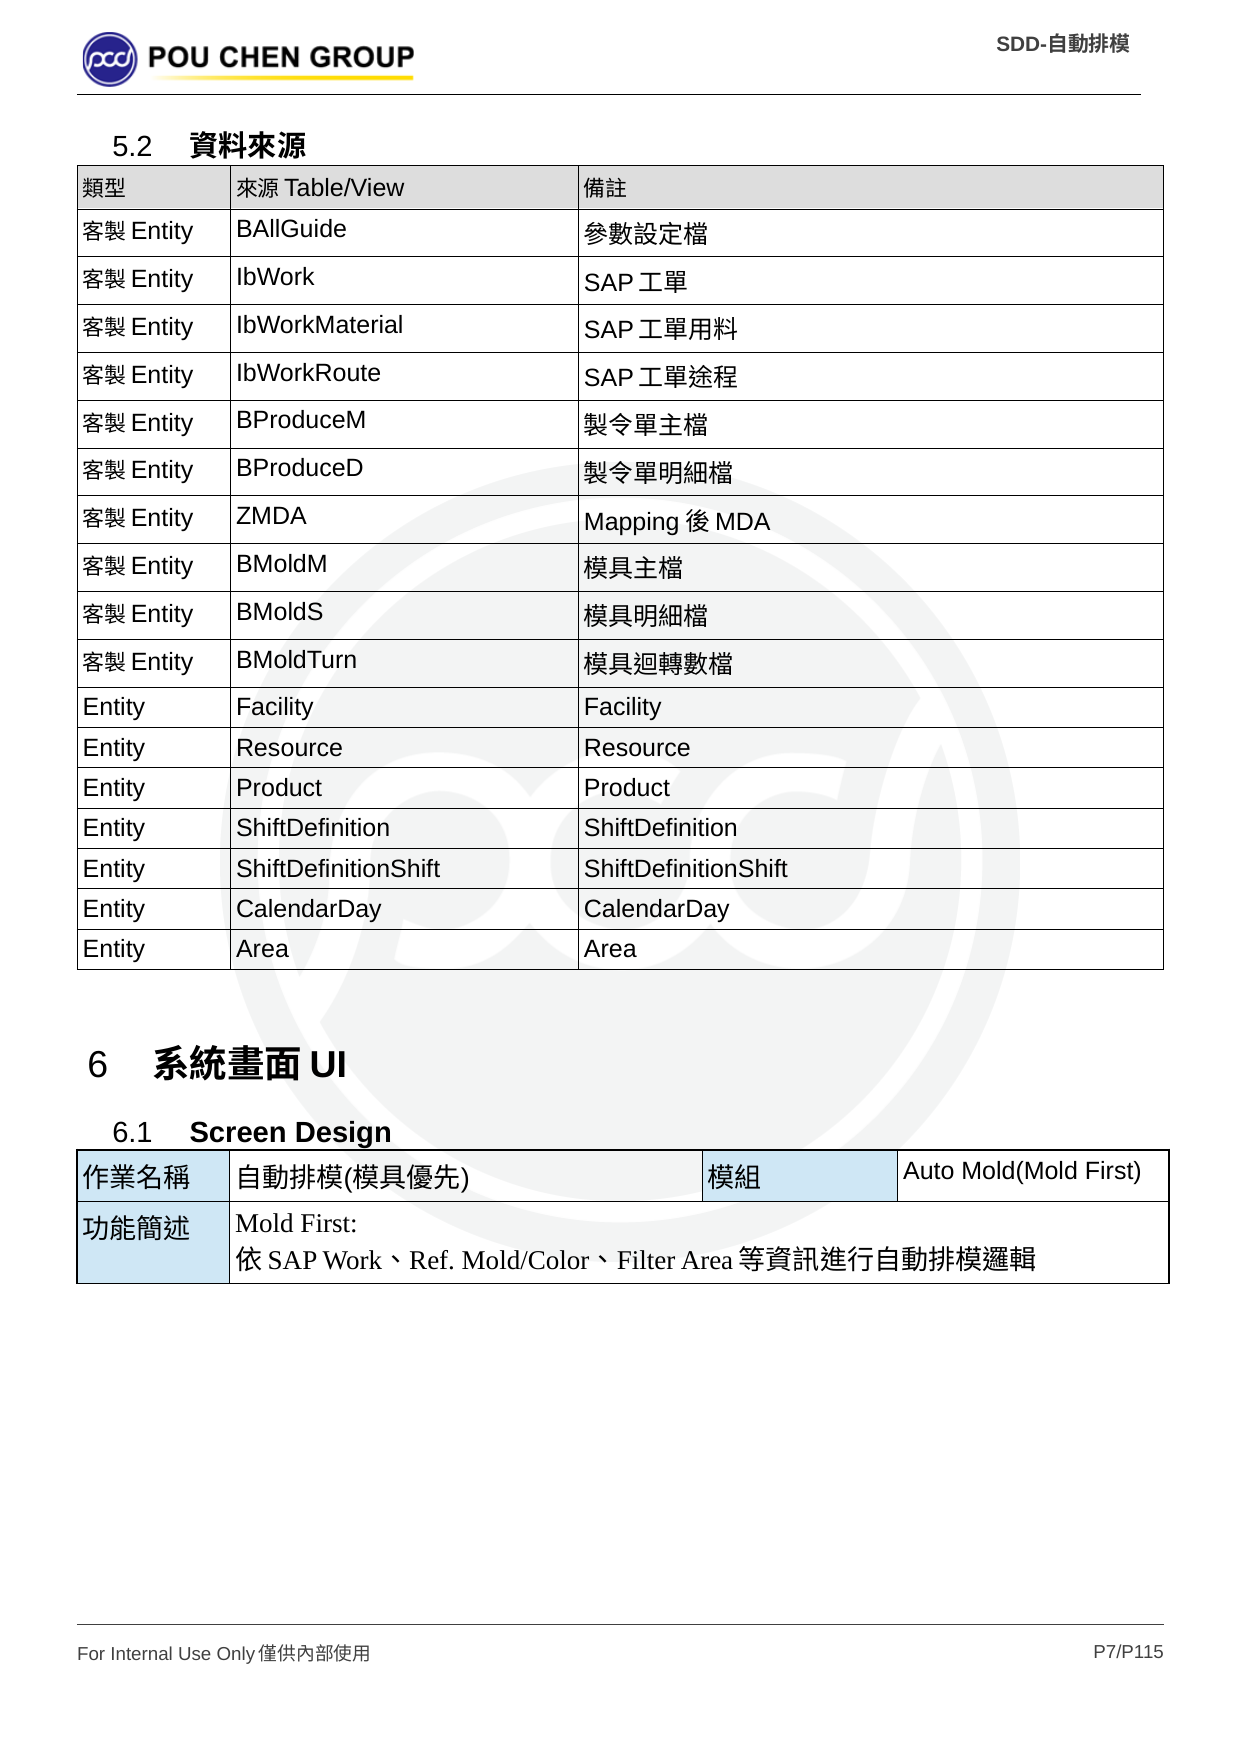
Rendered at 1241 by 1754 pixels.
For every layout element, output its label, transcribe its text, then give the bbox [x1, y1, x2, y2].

table_header Auto Mold(Mold First) [898, 1151, 1168, 1201]
table_cell CalendarDay [231, 889, 578, 928]
table_cell 客製Entity [78, 496, 230, 543]
table_cell Area [231, 930, 578, 969]
table_header 模組 [703, 1151, 897, 1201]
table_cell Product [231, 768, 578, 807]
table_cell 客製Entity [78, 640, 230, 687]
table_cell SAP工單 [579, 257, 1163, 304]
table_cell IbWork [231, 257, 578, 304]
table_header 作業名稱 [78, 1151, 229, 1201]
table_cell 模具明細檔 [579, 592, 1163, 639]
table_cell 功能簡述 [78, 1202, 229, 1283]
table_cell Entity [78, 889, 230, 928]
table_cell 客製Entity [78, 449, 230, 495]
table_cell 客製Entity [78, 210, 230, 256]
table_cell 客製Entity [78, 353, 230, 400]
table_cell BProduceM [231, 401, 578, 447]
table_cell 客製Entity [78, 401, 230, 447]
table_cell Entity [78, 809, 230, 848]
table_cell SAP工單途程 [579, 353, 1163, 400]
table_cell Product [579, 768, 1163, 807]
picture [82, 32, 414, 87]
table_cell Entity [78, 688, 230, 727]
table_cell 製令單主檔 [579, 401, 1163, 447]
table_cell Resource [231, 728, 578, 767]
subtitle Screen Design [104, 1115, 1163, 1148]
table_header 備註 [579, 166, 1163, 208]
table_cell ShiftDefinitionShift [231, 849, 578, 888]
table_cell IbWorkRoute [231, 353, 578, 400]
table_cell 客製Entity [78, 592, 230, 639]
table_cell Entity [78, 768, 230, 807]
table_header 來源Table/View [231, 166, 578, 208]
subtitle 系統畫面UI [77, 1033, 1163, 1088]
table_cell Mold First: 依SAP Work、Ref. Mold/Color、Filter Area等資訊進行自動排模邏輯 [230, 1202, 1168, 1283]
table_cell 製令單明細檔 [579, 449, 1163, 495]
table_cell BAllGuide [231, 210, 578, 256]
table_cell BMoldS [231, 592, 578, 639]
table_cell 客製Entity [78, 544, 230, 591]
table_cell 參數設定檔 [579, 210, 1163, 256]
table_cell Facility [579, 688, 1163, 727]
table_cell Mapping後MDA [579, 496, 1163, 543]
table_cell SAP工單用料 [579, 305, 1163, 352]
table_cell ZMDA [231, 496, 578, 543]
table_cell ShiftDefinitionShift [579, 849, 1163, 888]
table_cell ShiftDefinition [231, 809, 578, 848]
table_cell 客製Entity [78, 305, 230, 352]
table_header 類型 [78, 166, 230, 208]
table_cell BMoldTurn [231, 640, 578, 687]
table_cell 客製Entity [78, 257, 230, 304]
table_cell BMoldM [231, 544, 578, 591]
table_cell Resource [579, 728, 1163, 767]
picture [220, 1088, 1021, 1115]
table_cell ShiftDefinition [579, 809, 1163, 848]
table_cell 模具主檔 [579, 544, 1163, 591]
table_cell IbWorkMaterial [231, 305, 578, 352]
table_cell Facility [231, 688, 578, 727]
table_cell CalendarDay [579, 889, 1163, 928]
table_cell Area [579, 930, 1163, 969]
table_cell Entity [78, 849, 230, 888]
table_cell BProduceD [231, 449, 578, 495]
subtitle 資料來源 [104, 123, 1163, 165]
table_cell Entity [78, 728, 230, 767]
table_header 自動排模(模具優先) [230, 1151, 702, 1201]
table_cell Entity [78, 930, 230, 969]
table_cell 模具迴轉數檔 [579, 640, 1163, 687]
picture [220, 970, 1021, 1033]
